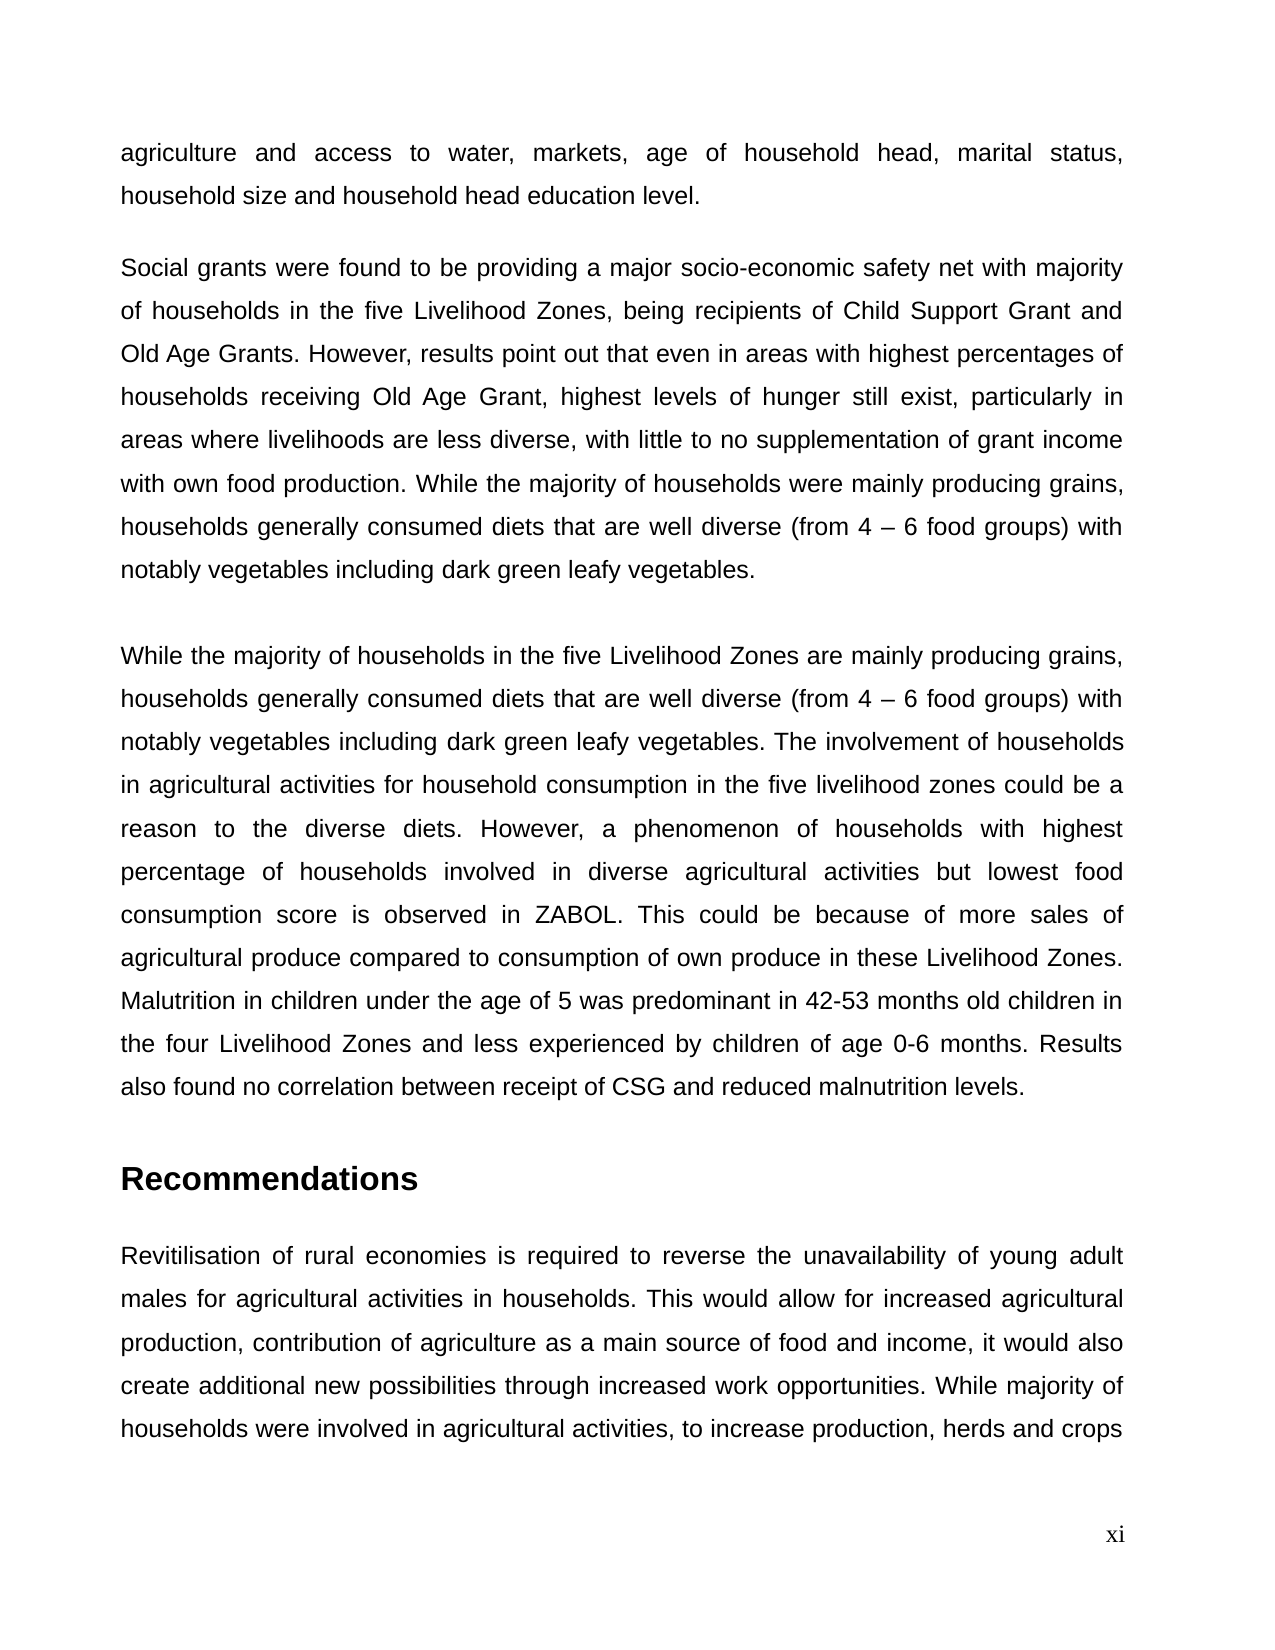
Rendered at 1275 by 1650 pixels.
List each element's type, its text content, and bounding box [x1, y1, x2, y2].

text agriculture and access to water, markets, age of household head, marital status, household size and household head education level. [120, 138, 1125, 210]
text Social grants were found to be providing a major socio-economic safety net with majority of households in the five Livelihood Zones, being recipients of Child Support Grant and Old Age Grants. However, results point out that even in areas with highest percentages of households receiving Old Age Grant, highest levels of hunger still exist, particularly in areas where livelihoods are less diverse, with little to no supplementation of grant income with own food production. While the majority of households were mainly producing grains, households generally consumed diets that are well diverse (from 4 – 6 food groups) with notably vegetables including dark green leafy vegetables. [120, 253, 1125, 584]
text While the majority of households in the five Livelihood Zones are mainly producing grains, households generally consumed diets that are well diverse (from 4 – 6 food groups) with notably vegetables including dark green leafy vegetables. The involvement of households in agricultural activities for household consumption in the five livelihood zones could be a reason to the diverse diets. However, a phenomenon of households with highest percentage of households involved in diverse agricultural activities but lowest food consumption score is observed in ZABOL. This could be because of more sales of agricultural produce compared to consumption of own produce in these Livelihood Zones. Malutrition in children under the age of 5 was predominant in 42-53 months old children in the four Livelihood Zones and less experienced by children of age 0-6 months. Results also found no correlation between receipt of CSG and reduced malnutrition levels. [120, 641, 1125, 1101]
text Revitilisation of rural economies is required to reverse the unavailability of young adult males for agricultural activities in households. This would allow for increased agricultural production, contribution of agriculture as a main source of food and income, it would also create additional new possibilities through increased work opportunities. While majority of households were involved in agricultural activities, to increase production, herds and crops [120, 1241, 1125, 1442]
text Recommendations [120, 1159, 1125, 1197]
